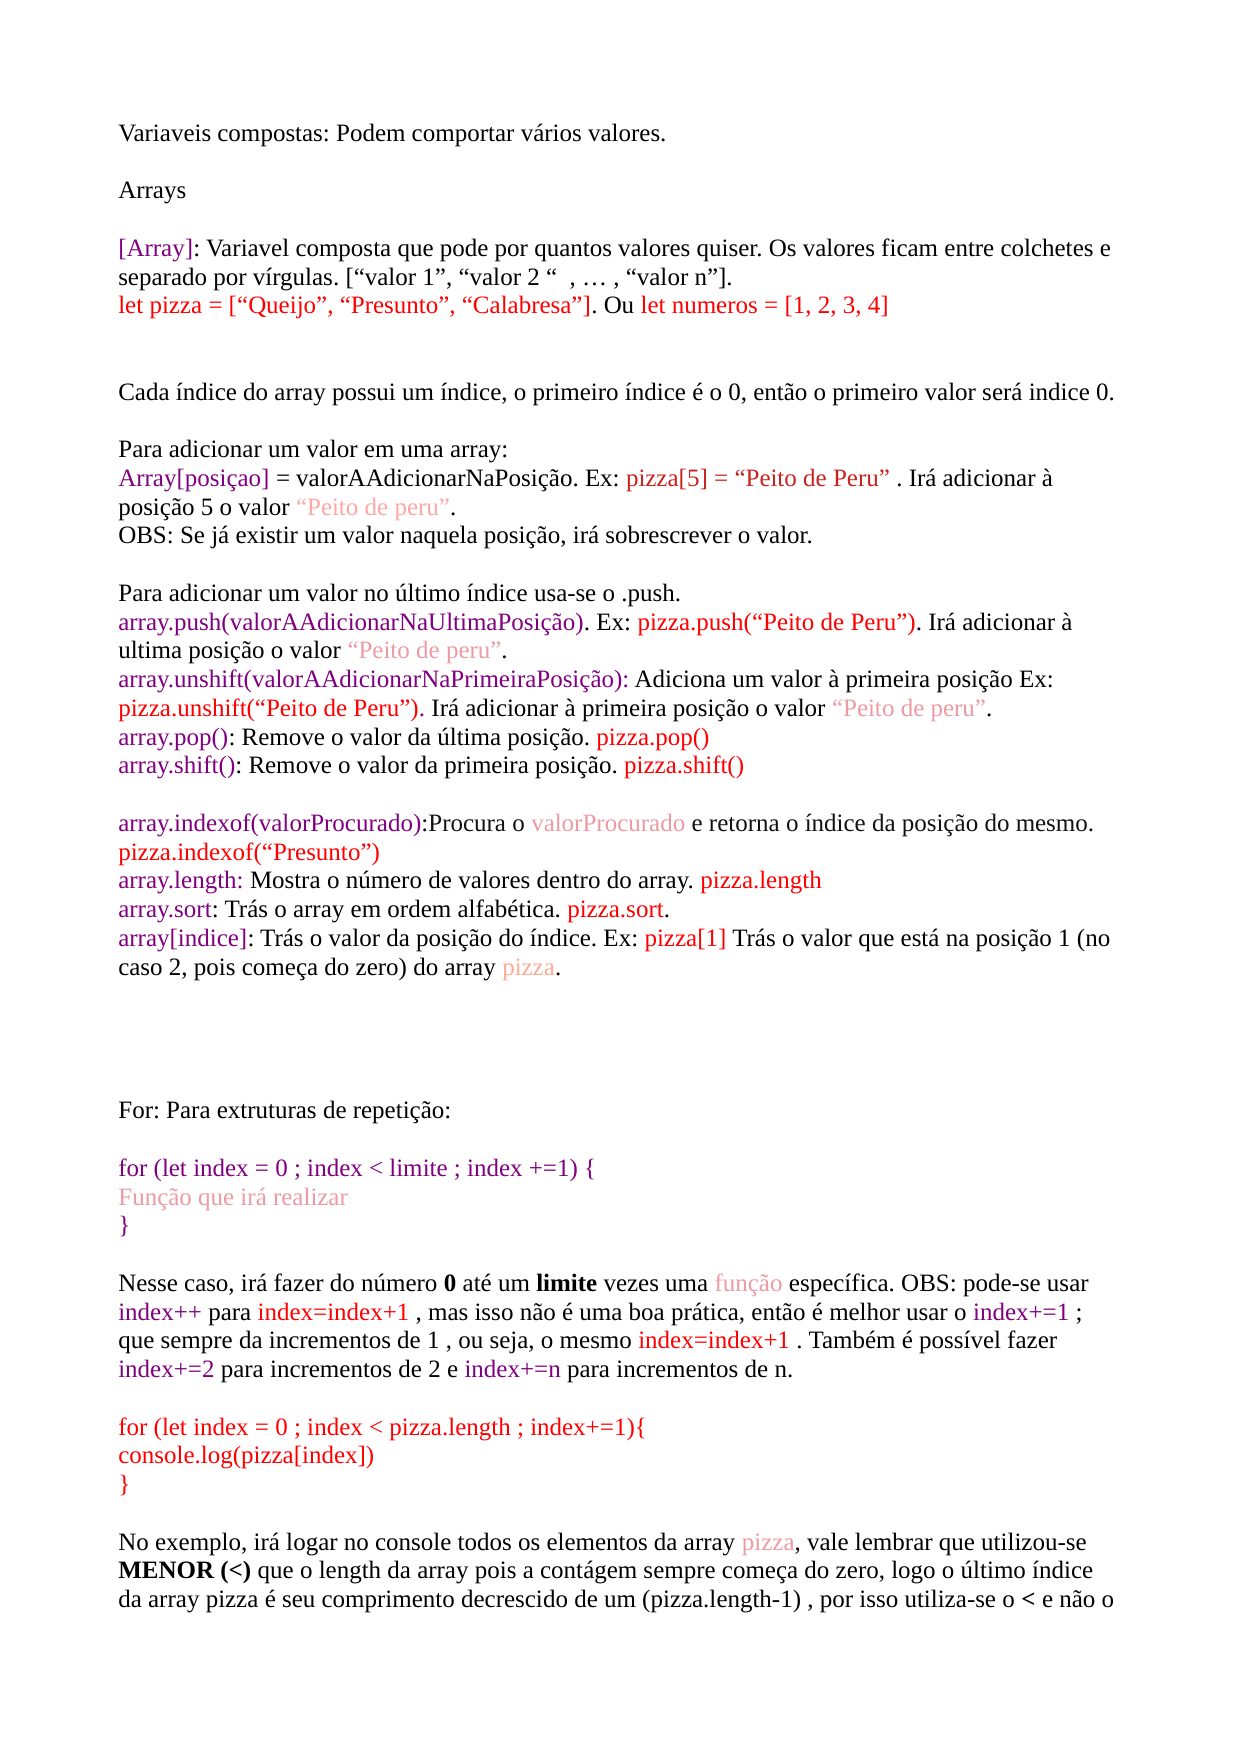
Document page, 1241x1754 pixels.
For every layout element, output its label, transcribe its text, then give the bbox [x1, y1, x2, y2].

text Cada índice do array possui um índice, o primeiro índice é o 0, então o primeiro valor será indice 0. [118, 377, 1122, 406]
text Para adicionar um valor em uma array: [118, 434, 1122, 463]
text Função que irá realizar [118, 1182, 1122, 1211]
text } [118, 1211, 1122, 1239]
text Variaveis compostas: Podem comportar vários valores. [118, 118, 1122, 147]
text Arrays [118, 176, 1122, 204]
text array.unshift(valorAAdicionarNaPrimeiraPosição): Adiciona um valor à primeira posição Ex: pizza.unshift(“Peito de Peru”). Irá adicionar à primeira posição o valor “Peito de peru”. [118, 664, 1122, 722]
text array.shift(): Remove o valor da primeira posição. pizza.shift() [118, 751, 1122, 779]
text } [118, 1469, 1122, 1498]
text array.pop(): Remove o valor da última posição. pizza.pop() [118, 722, 1122, 751]
text Nesse caso, irá fazer do número 0 até um limite vezes uma função específica. OBS: pode-se usar index++ para index=index+1 , mas isso não é uma boa prática, então é melhor usar o index+=1 ; que sempre da incrementos de 1 , ou seja, o mesmo index=index+1 . Também é possível fazer index+=2 para incrementos de 2 e index+=n para incrementos de n. [118, 1268, 1122, 1383]
text array.indexof(valorProcurado):Procura o valorProcurado e retorna o índice da posição do mesmo. pizza.indexof(“Presunto”) [118, 808, 1122, 866]
text for (let index = 0 ; index < limite ; index +=1) { [118, 1153, 1122, 1182]
text console.log(pizza[index]) [118, 1441, 1122, 1469]
text array.length: Mostra o número de valores dentro do array. pizza.length [118, 866, 1122, 894]
text No exemplo, irá logar no console todos os elementos da array pizza, vale lembrar que utilizou-se MENOR (<) que o length da array pois a contágem sempre começa do zero, logo o último índice da array pizza é seu comprimento decrescido de um (pizza.length-1) , por isso utiliza-se o < e não o [118, 1527, 1122, 1613]
text for (let index = 0 ; index < pizza.length ; index+=1){ [118, 1412, 1122, 1441]
text OBS: Se já existir um valor naquela posição, irá sobrescrever o valor. [118, 521, 1122, 549]
text array[indice]: Trás o valor da posição do índice. Ex: pizza[1] Trás o valor que está na posição 1 (no caso 2, pois começa do zero) do array pizza. [118, 923, 1122, 981]
text array.push(valorAAdicionarNaUltimaPosição). Ex: pizza.push(“Peito de Peru”). Irá adicionar à ultima posição o valor “Peito de peru”. [118, 607, 1122, 664]
text let pizza = [“Queijo”, “Presunto”, “Calabresa”]. Ou let numeros = [1, 2, 3, 4] [118, 291, 1122, 319]
text array.sort: Trás o array em ordem alfabética. pizza.sort. [118, 894, 1122, 923]
text For: Para extruturas de repetição: [118, 1096, 1122, 1124]
text [Array]: Variavel composta que pode por quantos valores quiser. Os valores ficam entre colchetes e separado por vírgulas. [“valor 1”, “valor 2 “ , … , “valor n”]. [118, 233, 1122, 291]
text Array[posiçao] = valorAAdicionarNaPosição. Ex: pizza[5] = “Peito de Peru” . Irá adicionar à posição 5 o valor “Peito de peru”. [118, 463, 1122, 521]
text Para adicionar um valor no último índice usa-se o .push. [118, 578, 1122, 607]
